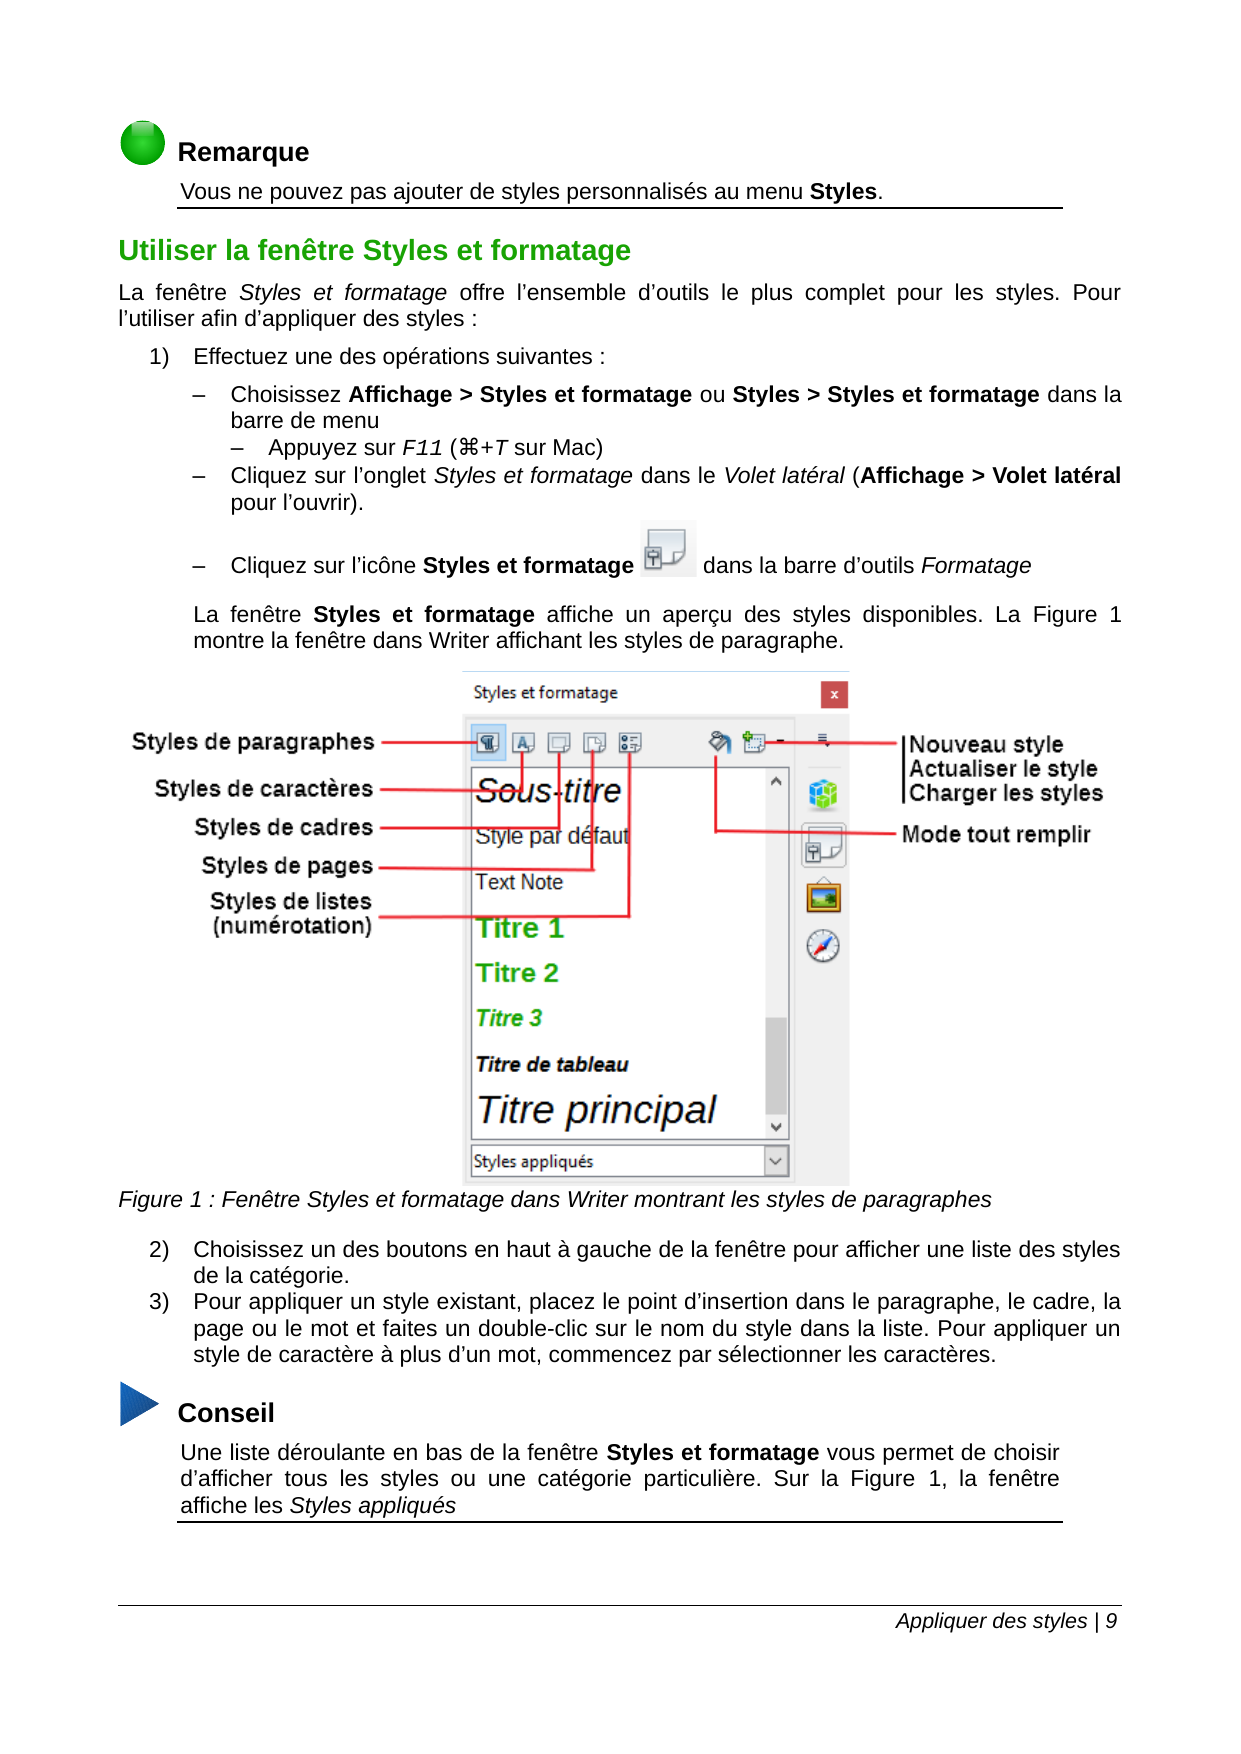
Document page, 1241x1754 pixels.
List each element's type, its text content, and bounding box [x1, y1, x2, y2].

list La fenêtre Styles et formatage affiche un aperçu des styles disponibles. La Figure 1 montre la fenêtre dans Writer affichant les styles de paragraphe. [169, 601, 1122, 653]
text Figure 1 : Fenêtre Styles et formatage dans Writer montrant les styles de paragraphes [118, 1186, 1122, 1212]
list Cliquez sur l’icône Styles et formatage dans la barre d’outils Formatage [192, 515, 1122, 589]
text Vous ne pouvez pas ajouter de styles personnalisés au menu Styles. [177, 175, 1063, 207]
text La fenêtre Styles et formatage offre l’ensemble d’outils le plus complet pour les styles. Pour l’utiliser afin d’appliquer des styles : [118, 278, 1122, 331]
picture [118, 671, 1123, 1186]
list Appuyez sur F11 (⌘+T sur Mac) [193, 434, 1122, 462]
subtitle Conseil [118, 1379, 1122, 1428]
list Cliquez sur l’onglet Styles et formatage dans le Volet latéral (Affichage > Volet latéral pour l’ouvrir). [192, 462, 1122, 515]
list Choisissez Affichage > Styles et formatage ou Styles > Styles et formatage dans la barre de menu [192, 381, 1122, 434]
picture [640, 520, 697, 577]
list Effectuez une des opérations suivantes : [169, 343, 1122, 369]
text Une liste déroulante en bas de la fenêtre Styles et formatage vous permet de choisir d’afficher tous les styles ou une catégorie particulière. Sur la Figure 1, la fenêtre affiche les Styles appliqués [177, 1436, 1063, 1521]
subtitle Utiliser la fenêtre Styles et formatage [118, 233, 1122, 267]
subtitle Remarque [118, 118, 1122, 167]
list Choisissez un des boutons en haut à gauche de la fenêtre pour afficher une liste des styles de la catégorie. [169, 1236, 1122, 1288]
list Pour appliquer un style existant, placez le point d’insertion dans le paragraphe, le cadre, la page ou le mot et faites un double-clic sur le nom du style dans la liste. Pour appliquer un style de caractère à plus d’un mot, commencez par sélectionner les caractères. [169, 1288, 1122, 1367]
